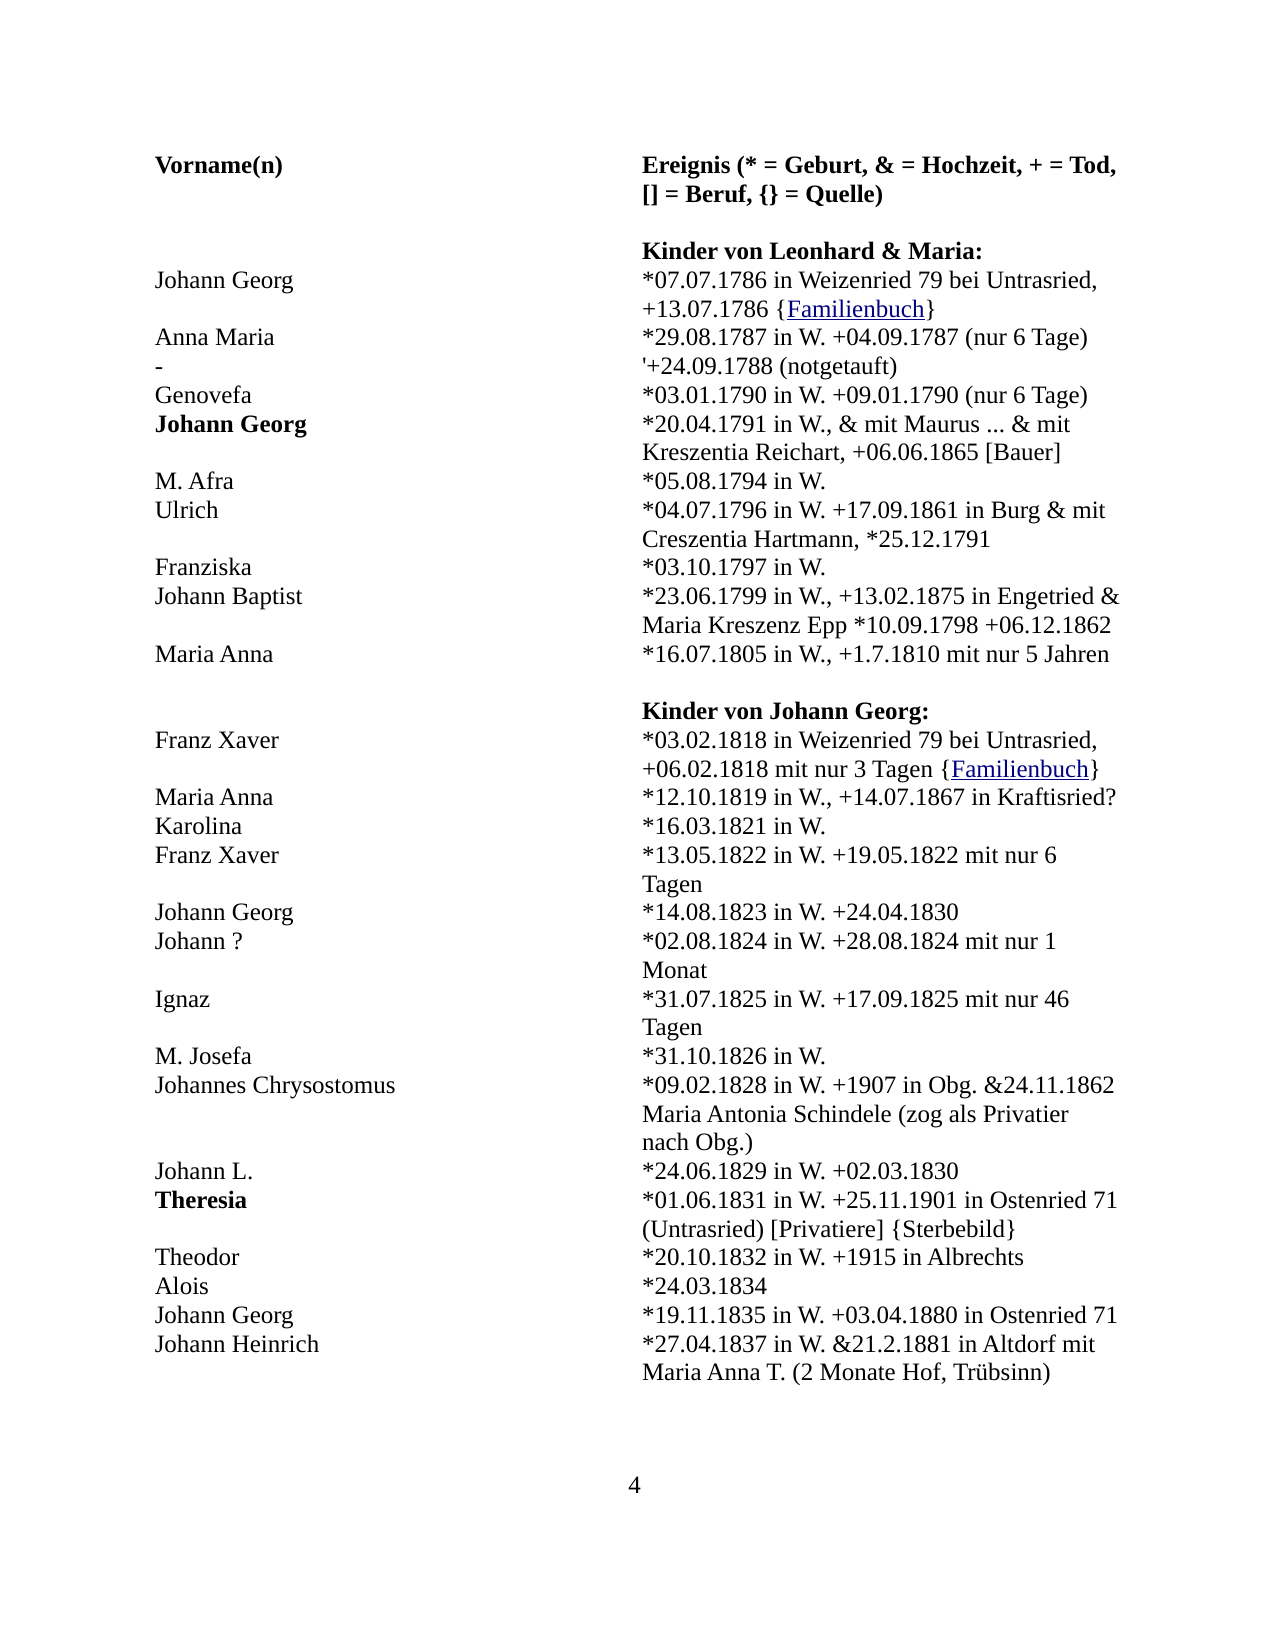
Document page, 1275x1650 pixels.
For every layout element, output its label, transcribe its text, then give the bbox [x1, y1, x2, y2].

table_cell *23.06.1799 in W., +13.02.1875 in Engetried & Maria Kreszenz Epp *10.09.1798 +06.12.1862 [638, 581, 1125, 639]
table_cell *12.10.1819 in W., +14.07.1867 in Kraftisried? [638, 783, 1125, 811]
table_cell [150, 696, 637, 725]
table_cell *03.10.1797 in W. [638, 553, 1125, 581]
table_cell *13.05.1822 in W. +19.05.1822 mit nur 6 Tagen [638, 840, 1125, 897]
table_cell *27.04.1837 in W. &21.2.1881 in Altdorf mit Maria Anna T. (2 Monate Hof, Trübsinn) [638, 1329, 1125, 1386]
table_cell Johann Georg [150, 409, 637, 466]
table_cell - [150, 351, 637, 380]
table_cell Franziska [150, 553, 637, 581]
table_cell Alois [150, 1271, 637, 1300]
table_cell Anna Maria [150, 323, 637, 351]
table_cell Ulrich [150, 495, 637, 552]
table_cell *09.02.1828 in W. +1907 in Obg. &24.11.1862 Maria Antonia Schindele (zog als Privatier nach Obg.) [638, 1070, 1125, 1156]
table_cell *02.08.1824 in W. +28.08.1824 mit nur 1 Monat [638, 926, 1125, 984]
table_cell *24.06.1829 in W. +02.03.1830 [638, 1156, 1125, 1185]
table_cell Franz Xaver [150, 840, 637, 897]
table_header Ereignis (* = Geburt, & = Hochzeit, + = Tod, [] = Beruf, {} = Quelle) [638, 150, 1125, 207]
table_cell Johann Heinrich [150, 1329, 637, 1386]
table_cell *16.03.1821 in W. [638, 811, 1125, 840]
table_cell *03.02.1818 in Weizenried 79 bei Untrasried, +06.02.1818 mit nur 3 Tagen {Familienbuch} [638, 725, 1125, 782]
table_cell '+24.09.1788 (notgetauft) [638, 351, 1125, 380]
table_cell *07.07.1786 in Weizenried 79 bei Untrasried, +13.07.1786 {Familienbuch} [638, 265, 1125, 322]
table_cell Ignaz [150, 984, 637, 1041]
table_cell Franz Xaver [150, 725, 637, 782]
table_cell [150, 1386, 637, 1415]
table_cell M. Afra [150, 466, 637, 495]
table_cell Johann ? [150, 926, 637, 984]
table_cell [150, 208, 637, 236]
table_cell Maria Anna [150, 639, 637, 667]
table_header Vorname(n) [150, 150, 637, 207]
table_cell *01.06.1831 in W. +25.11.1901 in Ostenried 71 (Untrasried) [Privatiere] {Sterbebild} [638, 1185, 1125, 1242]
table_cell *04.07.1796 in W. +17.09.1861 in Burg & mit Creszentia Hartmann, *25.12.1791 [638, 495, 1125, 552]
table_cell Kinder von Johann Georg: [638, 696, 1125, 725]
table_cell Johann Baptist [150, 581, 637, 639]
table_cell Kinder von Leonhard & Maria: [638, 236, 1125, 265]
table_cell *20.04.1791 in W., & mit Maurus ... & mit Kreszentia Reichart, +06.06.1865 [Bauer] [638, 409, 1125, 466]
table_cell M. Josefa [150, 1041, 637, 1070]
table_cell *24.03.1834 [638, 1271, 1125, 1300]
table_cell [150, 236, 637, 265]
table_cell [150, 668, 637, 696]
table_cell *03.01.1790 in W. +09.01.1790 (nur 6 Tage) [638, 380, 1125, 409]
table_cell Johann L. [150, 1156, 637, 1185]
table_cell [638, 668, 1125, 696]
table_cell Genovefa [150, 380, 637, 409]
table_cell *19.11.1835 in W. +03.04.1880 in Ostenried 71 [638, 1300, 1125, 1329]
table_cell Johannes Chrysostomus [150, 1070, 637, 1156]
table_cell [638, 208, 1125, 236]
table_cell *31.10.1826 in W. [638, 1041, 1125, 1070]
table_cell *16.07.1805 in W., +1.7.1810 mit nur 5 Jahren [638, 639, 1125, 667]
table_cell *29.08.1787 in W. +04.09.1787 (nur 6 Tage) [638, 323, 1125, 351]
table_cell [638, 1386, 1125, 1415]
table_cell *05.08.1794 in W. [638, 466, 1125, 495]
table_cell Johann Georg [150, 1300, 637, 1329]
table_cell Karolina [150, 811, 637, 840]
table_cell *31.07.1825 in W. +17.09.1825 mit nur 46 Tagen [638, 984, 1125, 1041]
table_cell Maria Anna [150, 783, 637, 811]
table_cell Theodor [150, 1243, 637, 1271]
table_cell *20.10.1832 in W. +1915 in Albrechts [638, 1243, 1125, 1271]
table_cell Theresia [150, 1185, 637, 1242]
table_cell Johann Georg [150, 898, 637, 926]
table_cell Johann Georg [150, 265, 637, 322]
table_cell *14.08.1823 in W. +24.04.1830 [638, 898, 1125, 926]
